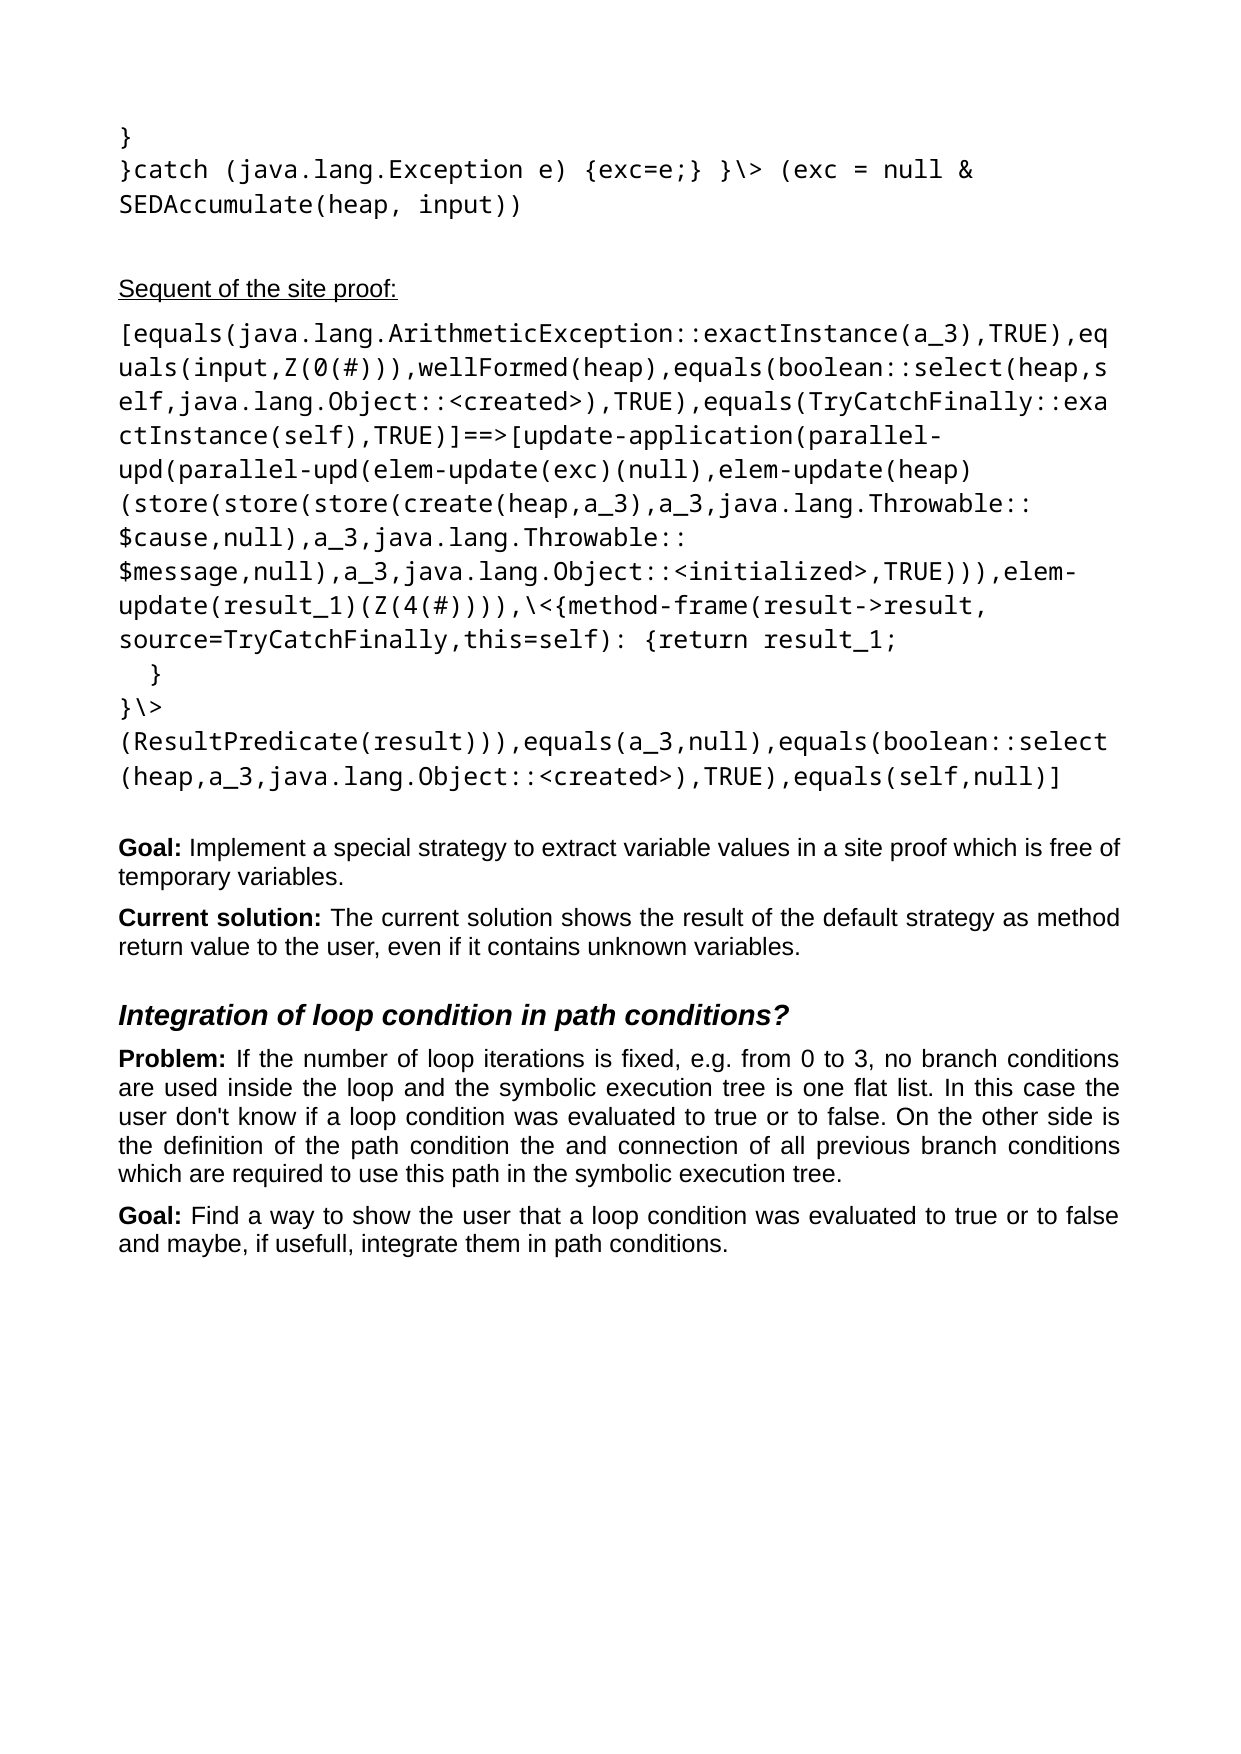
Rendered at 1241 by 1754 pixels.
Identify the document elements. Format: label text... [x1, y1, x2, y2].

text Sequent of the site proof: [118, 274, 1122, 303]
subtitle Integration of loop condition in path conditions? [118, 998, 1122, 1032]
text Goal: Find a way to show the user that a loop condition was evaluated to true or to false and maybe, if usefull, integrate them in path conditions. [118, 1201, 1122, 1258]
text Current solution: The current solution shows the result of the default strategy as method return value to the user, even if it contains unknown variables. [118, 903, 1122, 961]
text Goal: Implement a special strategy to extract variable values in a site proof which is free of temporary variables. [118, 833, 1122, 891]
text } }catch (java.lang.Exception e) {exc=e;} }\> (exc = null & SEDAccumulate(heap, input)) [118, 118, 1122, 220]
text [equals(java.lang.ArithmeticException::exactInstance(a_3),TRUE),equals(input,Z(0(#))),wellFormed(heap),equals(boolean::select(heap,self,java.lang.Object::<created>),TRUE),equals(TryCatchFinally::exactInstance(self),TRUE)]==>[update-application(parallel-upd(parallel-upd(elem-update(exc)(null),elem-update(heap)(store(store(store(create(heap,a_3),a_3,java.lang.Throwable::$cause,null),a_3,java.lang.Throwable::$message,null),a_3,java.lang.Object::<initialized>,TRUE))),elem-update(result_1)(Z(4(#)))),\<{method-frame(result->result, source=TryCatchFinally,this=self): {return result_1; [118, 315, 1122, 656]
text } [118, 656, 1122, 690]
text }\> (ResultPredicate(result))),equals(a_3,null),equals(boolean::select(heap,a_3,java.lang.Object::<created>),TRUE),equals(self,null)] [118, 690, 1122, 792]
text Problem: If the number of loop iterations is fixed, e.g. from 0 to 3, no branch conditions are used inside the loop and the symbolic execution tree is one flat list. In this case the user don't know if a loop condition was evaluated to true or to false. On the other side is the definition of the path condition the and connection of all previous branch conditions which are required to use this path in the symbolic execution tree. [118, 1044, 1122, 1188]
